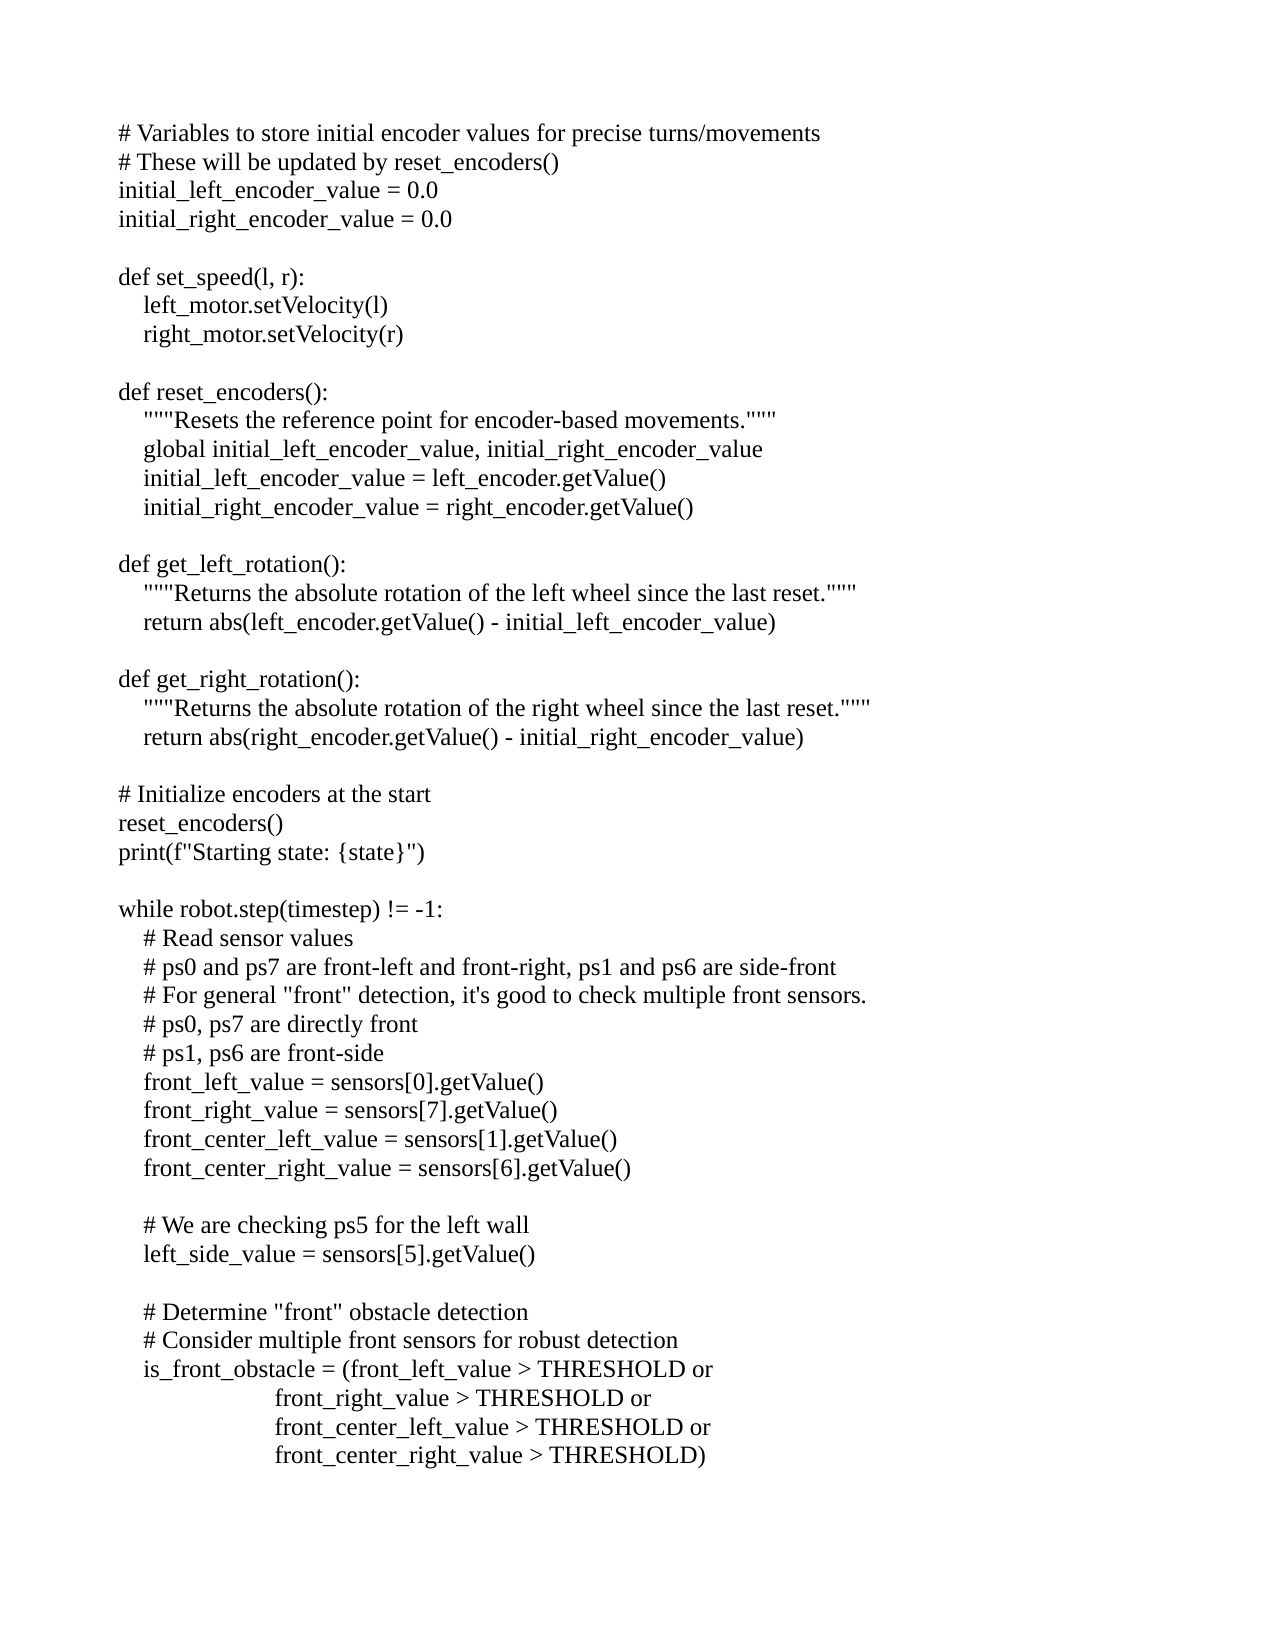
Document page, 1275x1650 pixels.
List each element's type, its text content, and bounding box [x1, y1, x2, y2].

text right_motor.setVelocity(r) [118, 319, 1157, 348]
text # ps0, ps7 are directly front [118, 1009, 1157, 1038]
text front_center_left_value = sensors[1].getValue() [118, 1124, 1157, 1153]
text left_side_value = sensors[5].getValue() [118, 1239, 1157, 1268]
text front_right_value = sensors[7].getValue() [118, 1096, 1157, 1124]
text initial_right_encoder_value = right_encoder.getValue() [118, 492, 1157, 521]
text print(f"Starting state: {state}") [118, 837, 1157, 866]
text initial_left_encoder_value = left_encoder.getValue() [118, 463, 1157, 492]
text initial_left_encoder_value = 0.0 [118, 176, 1157, 204]
text global initial_left_encoder_value, initial_right_encoder_value [118, 434, 1157, 463]
text front_right_value > THRESHOLD or [118, 1383, 1157, 1412]
text front_center_right_value > THRESHOLD) [118, 1441, 1157, 1469]
text left_motor.setVelocity(l) [118, 291, 1157, 319]
text return abs(left_encoder.getValue() - initial_left_encoder_value) [118, 607, 1157, 636]
text front_center_right_value = sensors[6].getValue() [118, 1153, 1157, 1182]
text def reset_encoders(): [118, 377, 1157, 406]
text # Variables to store initial encoder values for precise turns/movements [118, 118, 1157, 147]
text # ps1, ps6 are front-side [118, 1038, 1157, 1067]
text """Returns the absolute rotation of the right wheel since the last reset.""" [118, 693, 1157, 722]
text """Returns the absolute rotation of the left wheel since the last reset.""" [118, 578, 1157, 607]
text reset_encoders() [118, 808, 1157, 837]
text # We are checking ps5 for the left wall [118, 1211, 1157, 1239]
text # Determine "front" obstacle detection [118, 1297, 1157, 1326]
text while robot.step(timestep) != -1: [118, 894, 1157, 923]
text # ps0 and ps7 are front-left and front-right, ps1 and ps6 are side-front [118, 952, 1157, 981]
text front_left_value = sensors[0].getValue() [118, 1067, 1157, 1096]
text initial_right_encoder_value = 0.0 [118, 204, 1157, 233]
text is_front_obstacle = (front_left_value > THRESHOLD or [118, 1354, 1157, 1383]
text # Consider multiple front sensors for robust detection [118, 1326, 1157, 1354]
text def get_right_rotation(): [118, 664, 1157, 693]
text def get_left_rotation(): [118, 549, 1157, 578]
text # Initialize encoders at the start [118, 779, 1157, 808]
text # For general "front" detection, it's good to check multiple front sensors. [118, 981, 1157, 1009]
text """Resets the reference point for encoder-based movements.""" [118, 406, 1157, 434]
text return abs(right_encoder.getValue() - initial_right_encoder_value) [118, 722, 1157, 751]
text front_center_left_value > THRESHOLD or [118, 1412, 1157, 1441]
text # These will be updated by reset_encoders() [118, 147, 1157, 176]
text def set_speed(l, r): [118, 262, 1157, 291]
text # Read sensor values [118, 923, 1157, 952]
